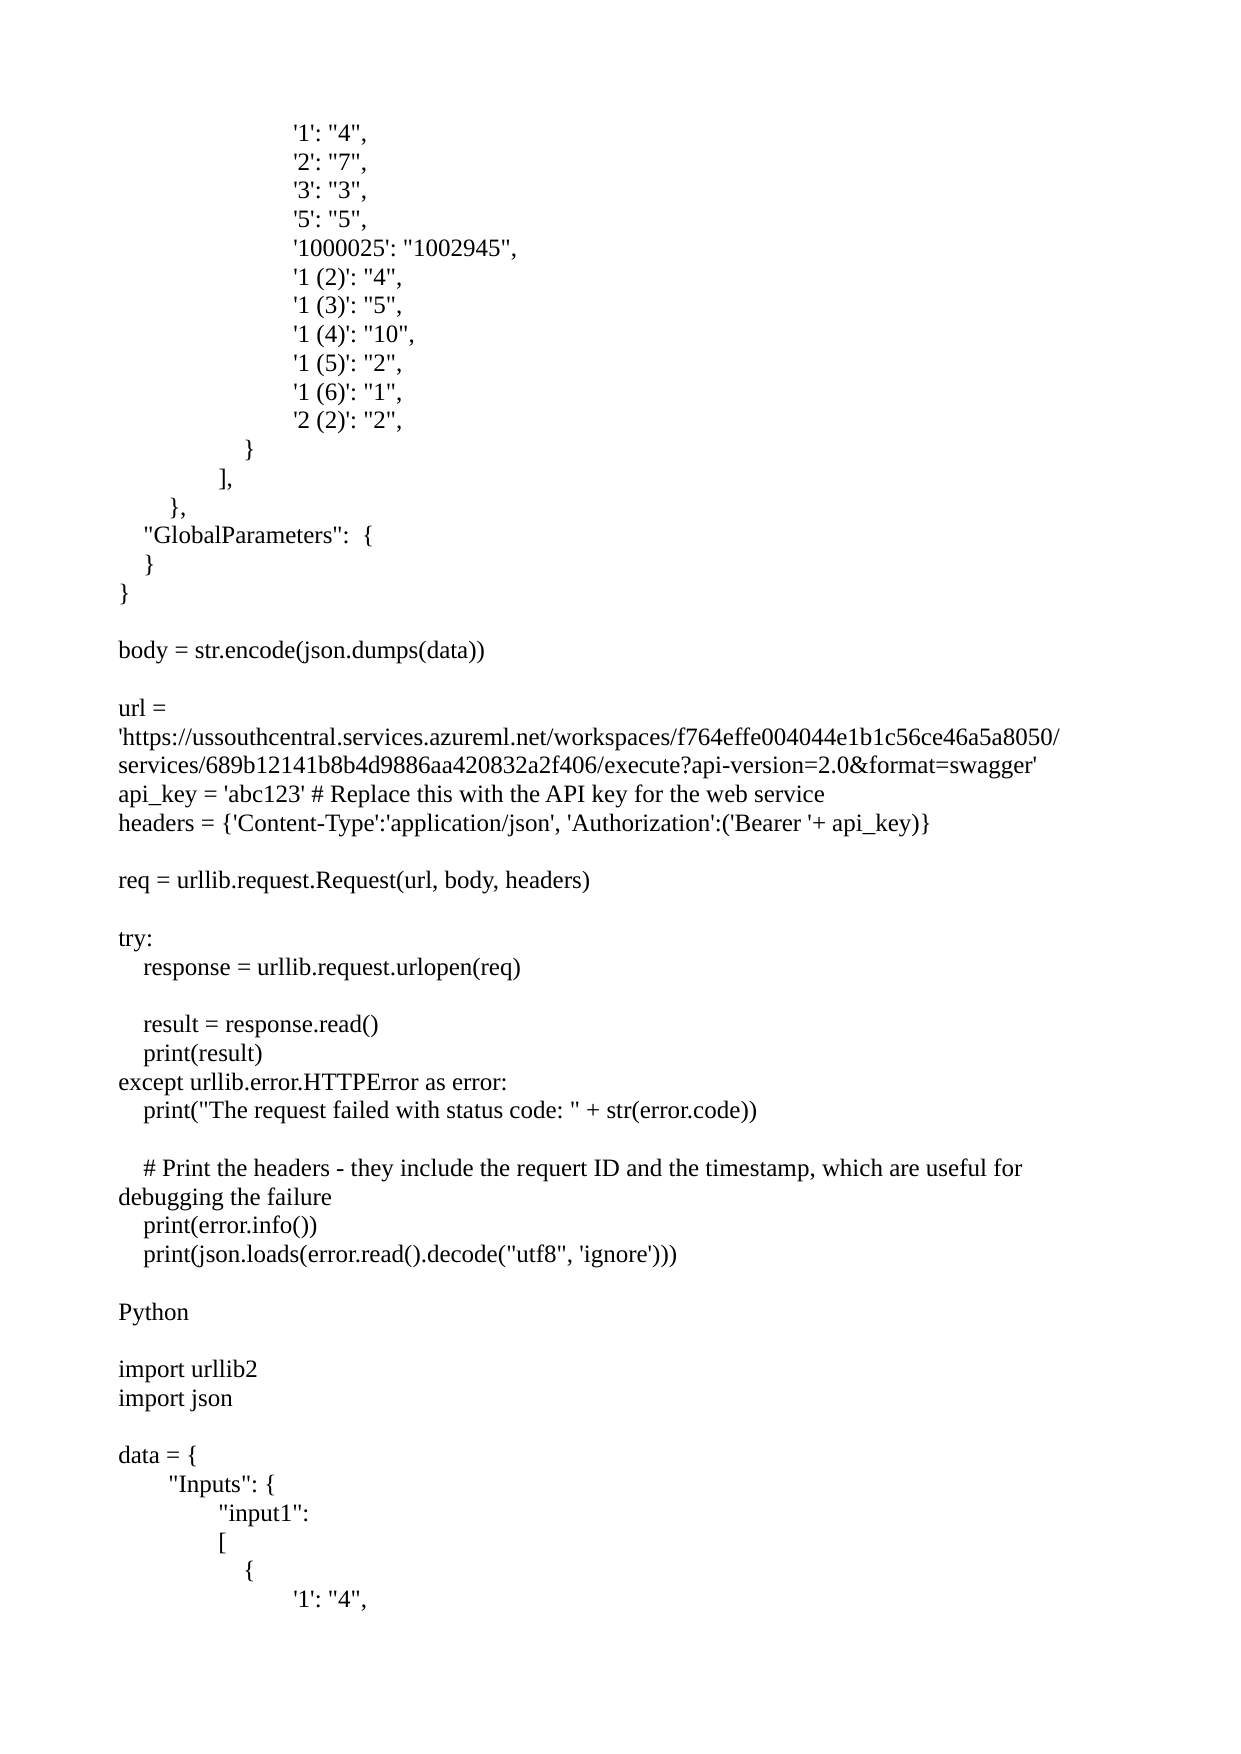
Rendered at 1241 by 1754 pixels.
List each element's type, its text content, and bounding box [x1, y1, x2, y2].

text '1 (3)': "5", [118, 291, 1122, 319]
text '1': "4", [118, 1584, 1122, 1613]
text url = 'https://ussouthcentral.services.azureml.net/workspaces/f764effe004044e1b1c56ce46a5a8050/services/689b12141b8b4d9886aa420832a2f406/execute?api-version=2.0&format=swagger' [118, 693, 1122, 779]
text '5': "5", [118, 204, 1122, 233]
text '1 (5)': "2", [118, 348, 1122, 377]
text '3': "3", [118, 176, 1122, 204]
text body = str.encode(json.dumps(data)) [118, 636, 1122, 664]
text api_key = 'abc123' # Replace this with the API key for the web service [118, 779, 1122, 808]
text "input1": [118, 1498, 1122, 1527]
text '2': "7", [118, 147, 1122, 176]
text '1000025': "1002945", [118, 233, 1122, 262]
text headers = {'Content-Type':'application/json', 'Authorization':('Bearer '+ api_key)} [118, 808, 1122, 837]
text print(result) [118, 1038, 1122, 1067]
text "GlobalParameters": { [118, 521, 1122, 549]
text '1 (4)': "10", [118, 319, 1122, 348]
text ], [118, 463, 1122, 492]
text '1 (2)': "4", [118, 262, 1122, 291]
text print("The request failed with status code: " + str(error.code)) [118, 1096, 1122, 1124]
text data = { [118, 1441, 1122, 1469]
text '2 (2)': "2", [118, 406, 1122, 434]
text '1': "4", [118, 118, 1122, 147]
text result = response.read() [118, 1009, 1122, 1038]
text except urllib.error.HTTPError as error: [118, 1067, 1122, 1096]
text }, [118, 492, 1122, 521]
text Python [118, 1297, 1122, 1326]
text import json [118, 1383, 1122, 1412]
text try: [118, 923, 1122, 952]
text req = urllib.request.Request(url, body, headers) [118, 866, 1122, 894]
text } [118, 549, 1122, 578]
text [ [118, 1527, 1122, 1556]
text response = urllib.request.urlopen(req) [118, 952, 1122, 981]
text "Inputs": { [118, 1469, 1122, 1498]
text { [118, 1556, 1122, 1584]
text '1 (6)': "1", [118, 377, 1122, 406]
text } [118, 578, 1122, 607]
text # Print the headers - they include the requert ID and the timestamp, which are useful for debugging the failure [118, 1153, 1122, 1211]
text print(json.loads(error.read().decode("utf8", 'ignore'))) [118, 1239, 1122, 1268]
text } [118, 434, 1122, 463]
text import urllib2 [118, 1354, 1122, 1383]
text print(error.info()) [118, 1211, 1122, 1239]
